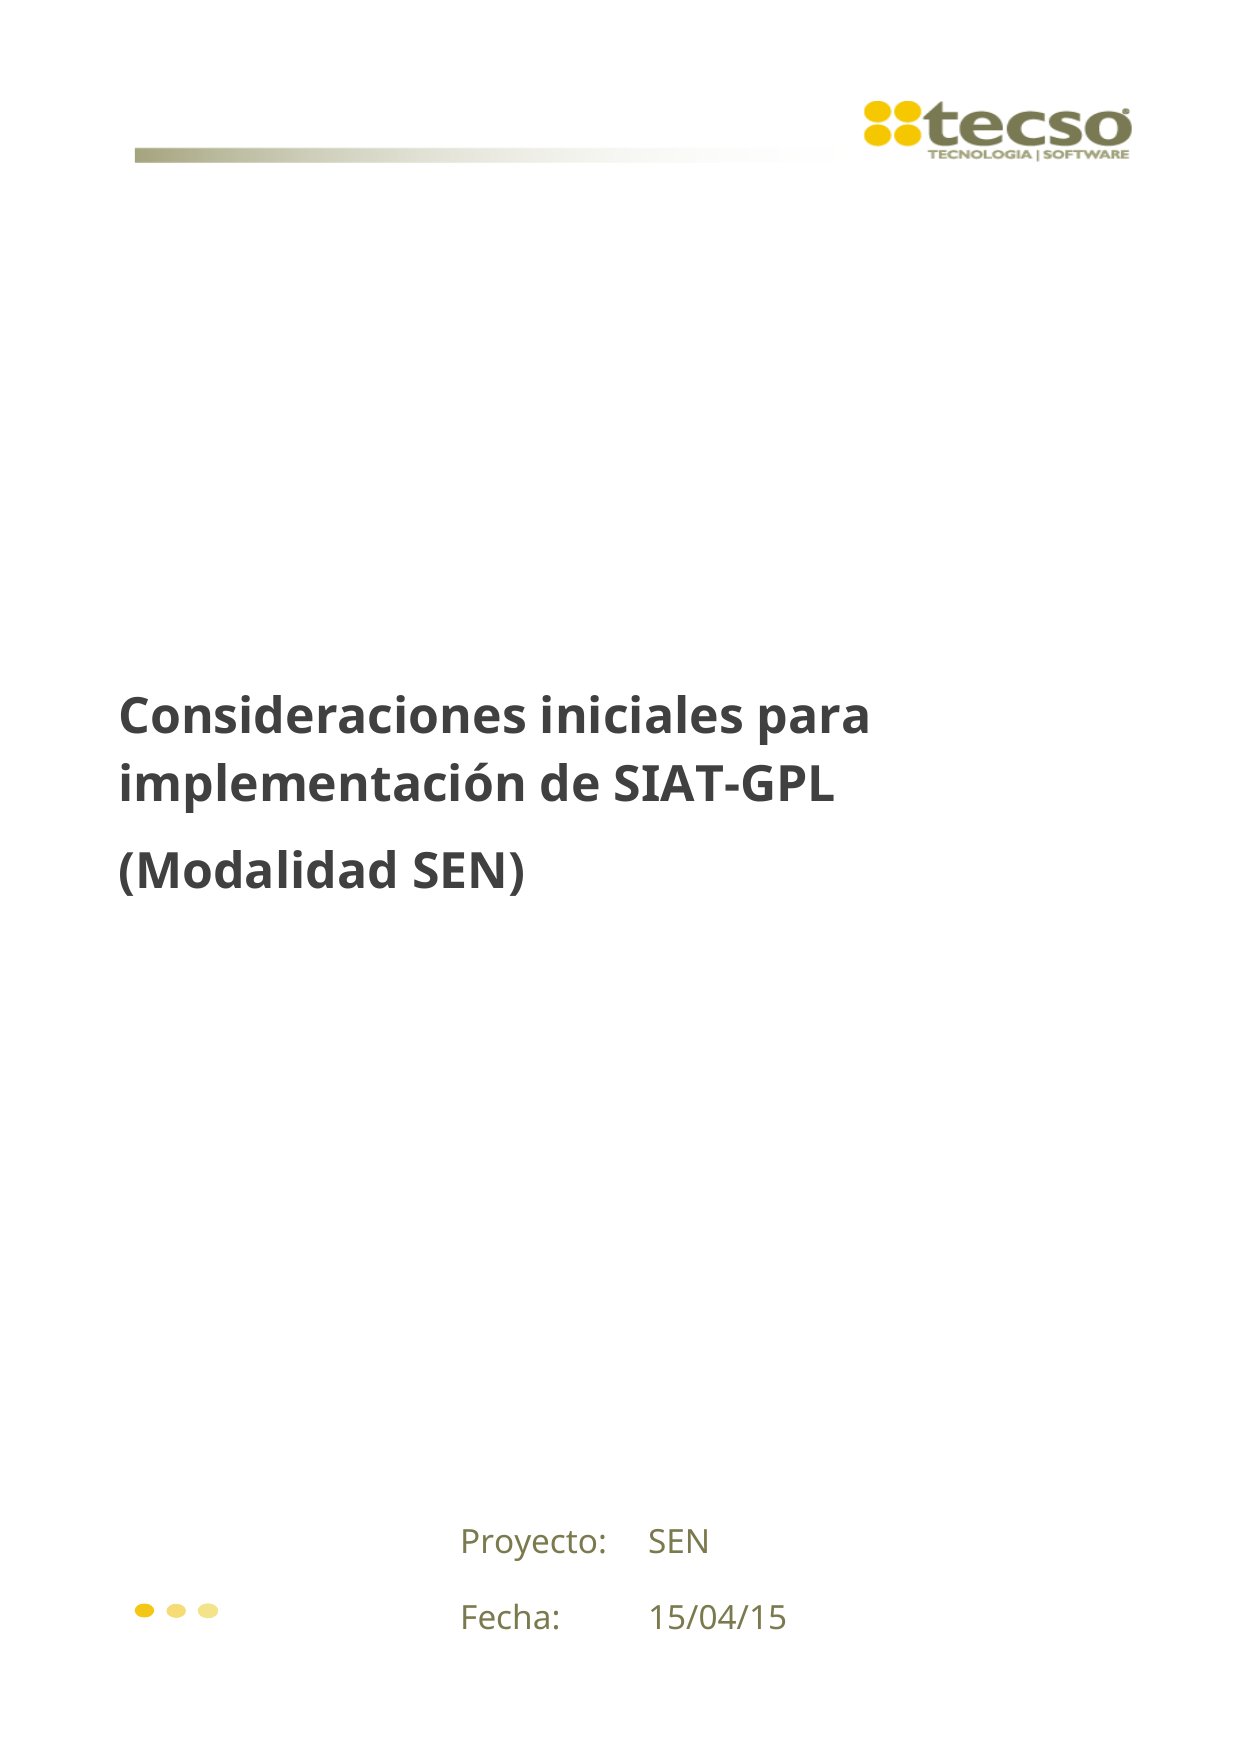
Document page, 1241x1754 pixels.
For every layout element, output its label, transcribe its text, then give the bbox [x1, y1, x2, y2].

table_cell Fecha: [449, 1575, 637, 1640]
table_cell [411, 1499, 449, 1575]
table_cell [107, 1499, 411, 1575]
table_cell [411, 1345, 449, 1422]
table_cell 15/04/15 [637, 1575, 1133, 1640]
table_cell [107, 1345, 411, 1422]
table_cell [449, 1422, 637, 1499]
table_cell SEN [637, 1499, 1133, 1575]
table_cell [411, 1422, 449, 1499]
table_cell [107, 1422, 411, 1499]
table_cell [411, 1575, 449, 1640]
picture [134, 101, 1132, 163]
table_cell [637, 1422, 1133, 1499]
table_cell [637, 1345, 1133, 1422]
table_cell [107, 1575, 411, 1640]
table_header Consideraciones iniciales para implementación de SIAT-GPL (Modalidad SEN) [107, 231, 1133, 1345]
table_cell Proyecto: [449, 1499, 637, 1575]
table_cell [449, 1345, 637, 1422]
